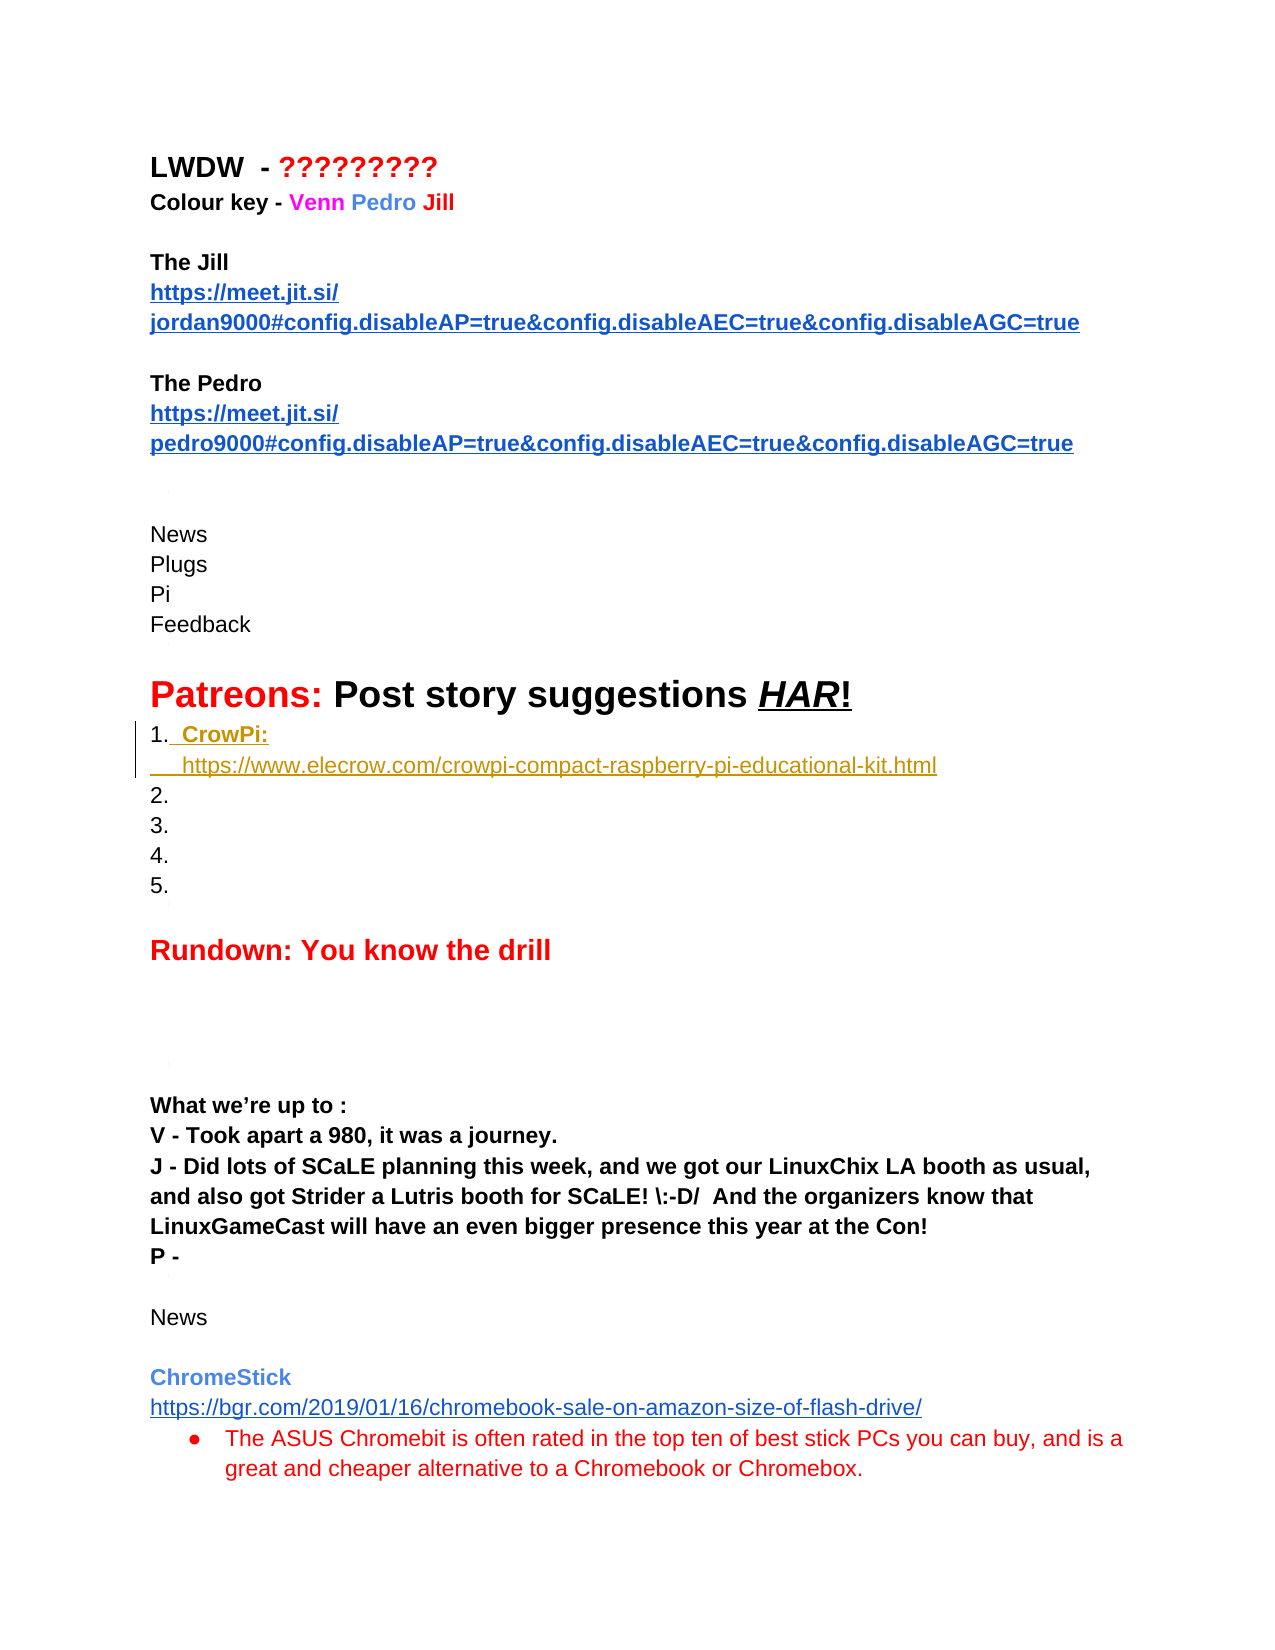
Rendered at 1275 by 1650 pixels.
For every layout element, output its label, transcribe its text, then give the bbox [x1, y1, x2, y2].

text P - [150, 1243, 1125, 1270]
text https://bgr.com/2019/01/16/chromebook-sale-on-amazon-size-of-flash-drive/ [150, 1394, 1125, 1421]
text Colour key - Venn Pedro Jill [150, 188, 1125, 215]
text News [150, 1304, 1125, 1330]
list The ASUS Chromebit is often rated in the top ten of best stick PCs you can buy, and is a great and cheaper alternative to a Chromebook or Chromebox. [187, 1424, 1125, 1481]
text Plugs [150, 551, 1125, 577]
text 5. [150, 872, 1125, 899]
text 4. [150, 842, 1125, 869]
text 1. CrowPi: https://www.elecrow.com/crowpi-compact-raspberry-pi-educational-kit.html [150, 721, 1125, 778]
text 3. [150, 812, 1125, 838]
text The Jill [150, 249, 1125, 275]
text Patreons: Post story suggestions HAR! [150, 672, 1125, 715]
text Rundown: You know the drill [150, 933, 1125, 966]
text https://meet.jit.si/jordan9000#config.disableAP=true&config.disableAEC=true&config.disableAGC=true [150, 279, 1125, 336]
text What we’re up to : [150, 1092, 1125, 1119]
text Pi [150, 581, 1125, 608]
text The Pedro [150, 370, 1125, 396]
text Feedback [150, 611, 1125, 638]
text J - Did lots of SCaLE planning this week, and we got our LinuxChix LA booth as usual, and also got Strider a Lutris booth for SCaLE! \:-D/ And the organizers know that LinuxGameCast will have an even bigger presence this year at the Con! [150, 1153, 1125, 1239]
text V - Took apart a 980, it was a journey. [150, 1122, 1125, 1149]
text LWDW - ????????? [150, 150, 1125, 183]
text News [150, 521, 1125, 547]
text 2. [150, 782, 1125, 808]
text https://meet.jit.si/pedro9000#config.disableAP=true&config.disableAEC=true&config.disableAGC=true [150, 400, 1125, 457]
text ChromeStick [150, 1364, 1125, 1391]
